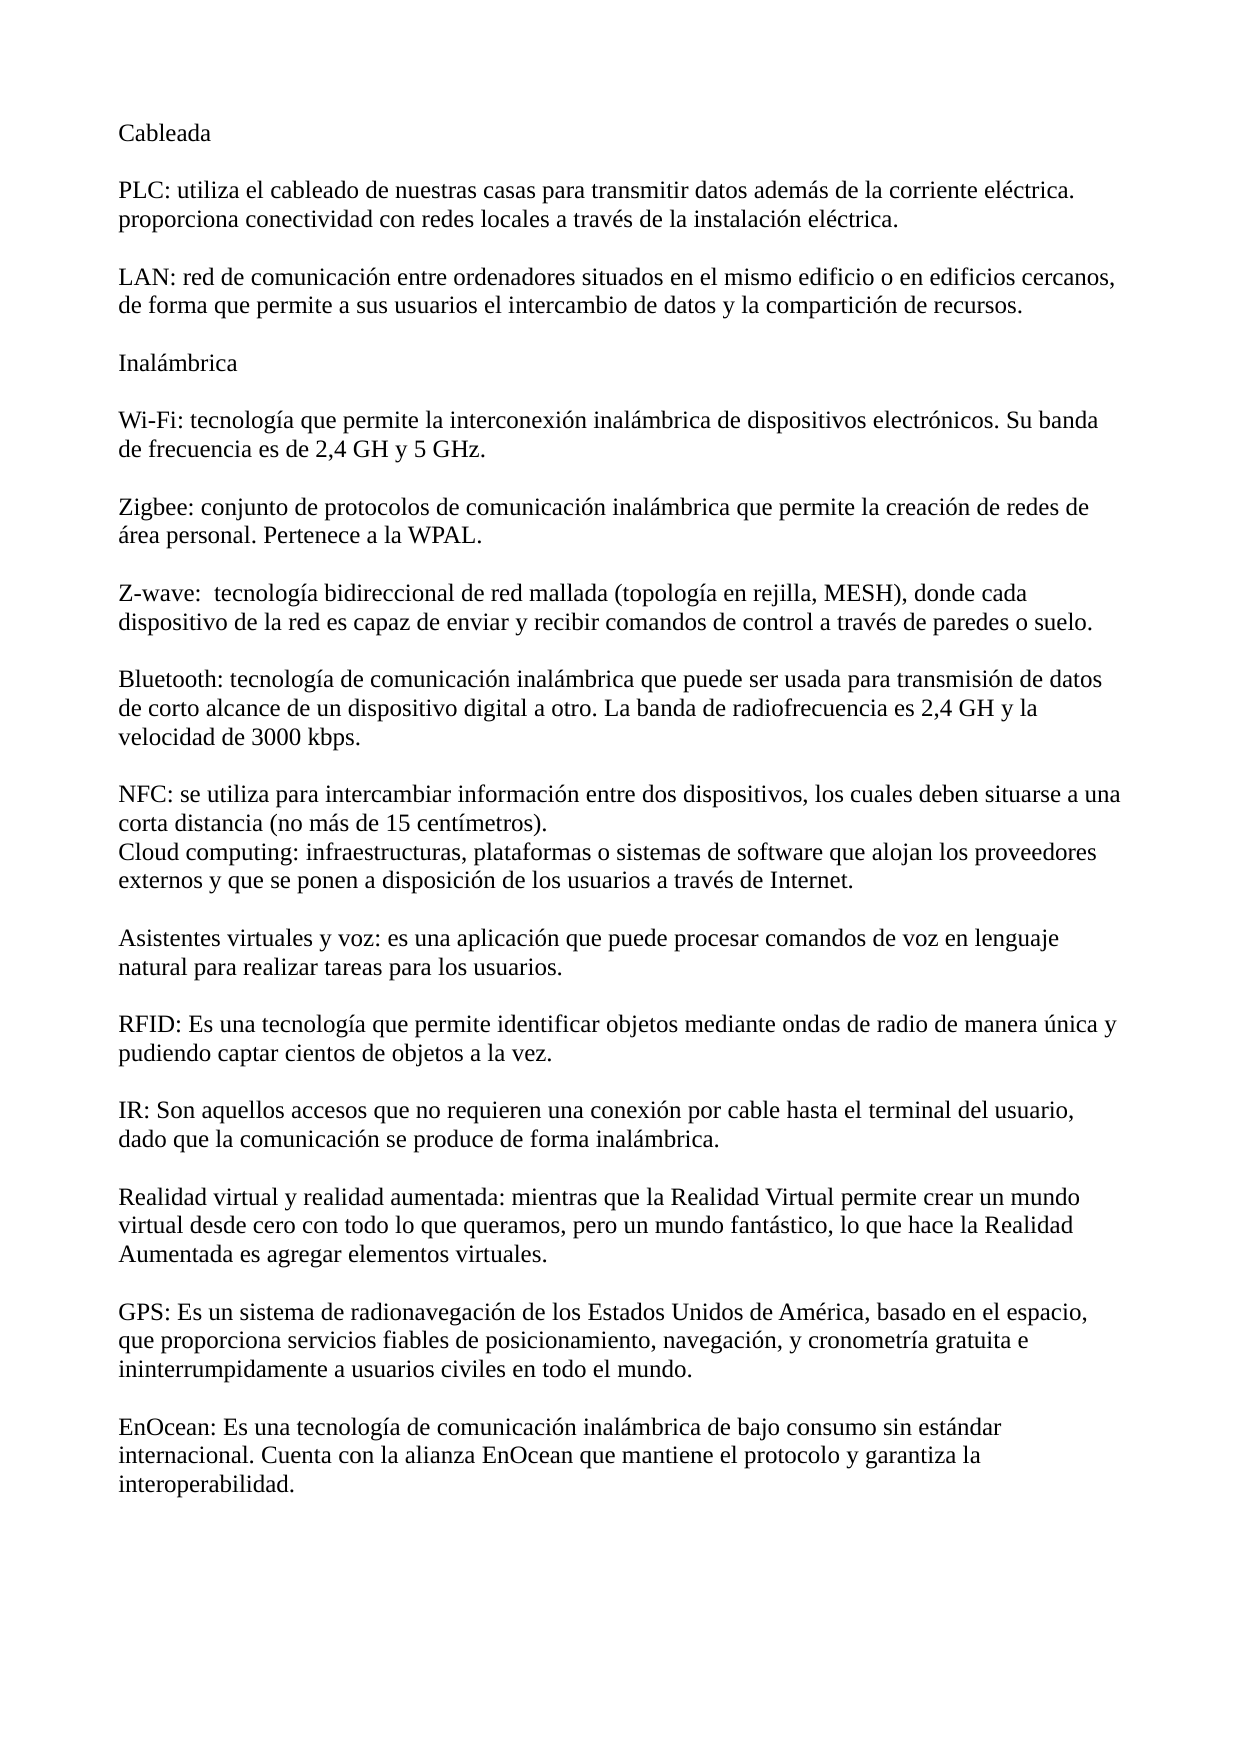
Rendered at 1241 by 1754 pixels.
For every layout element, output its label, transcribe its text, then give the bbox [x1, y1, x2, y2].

text Bluetooth: tecnología de comunicación inalámbrica que puede ser usada para transmisión de datos de corto alcance de un dispositivo digital a otro. La banda de radiofrecuencia es 2,4 GH y la velocidad de 3000 kbps. [118, 664, 1122, 751]
text EnOcean: Es una tecnología de comunicación inalámbrica de bajo consumo sin estándar internacional. Cuenta con la alianza EnOcean que mantiene el protocolo y garantiza la interoperabilidad. [118, 1412, 1122, 1498]
text Zigbee: conjunto de protocolos de comunicación inalámbrica que permite la creación de redes de área personal. Pertenece a la WPAL. [118, 492, 1122, 549]
text NFC: se utiliza para intercambiar información entre dos dispositivos, los cuales deben situarse a una corta distancia (no más de 15 centímetros). [118, 779, 1122, 837]
text Realidad virtual y realidad aumentada: mientras que la Realidad Virtual permite crear un mundo virtual desde cero con todo lo que queramos, pero un mundo fantástico, lo que hace la Realidad Aumentada es agregar elementos virtuales. [118, 1182, 1122, 1268]
text PLC: utiliza el cableado de nuestras casas para transmitir datos además de la corriente eléctrica. [118, 176, 1122, 204]
text IR: Son aquellos accesos que no requieren una conexión por cable hasta el terminal del usuario, dado que la comunicación se produce de forma inalámbrica. [118, 1096, 1122, 1153]
text Cloud computing: infraestructuras, plataformas o sistemas de software que alojan los proveedores externos y que se ponen a disposición de los usuarios a través de Internet. [118, 837, 1122, 894]
text RFID: Es una tecnología que permite identificar objetos mediante ondas de radio de manera única y pudiendo captar cientos de objetos a la vez. [118, 1009, 1122, 1067]
text Cableada [118, 118, 1122, 147]
text Asistentes virtuales y voz: es una aplicación que puede procesar comandos de voz en lenguaje natural para realizar tareas para los usuarios. [118, 923, 1122, 981]
text proporciona conectividad con redes locales a través de la instalación eléctrica. [118, 204, 1122, 233]
text Wi-Fi: tecnología que permite la interconexión inalámbrica de dispositivos electrónicos. Su banda de frecuencia es de 2,4 GH y 5 GHz. [118, 406, 1122, 463]
text GPS: Es un sistema de radionavegación de los Estados Unidos de América, basado en el espacio, que proporciona servicios fiables de posicionamiento, navegación, y cronometría gratuita e ininterrumpidamente a usuarios civiles en todo el mundo. [118, 1297, 1122, 1383]
text Inalámbrica [118, 348, 1122, 377]
text Z-wave: tecnología bidireccional de red mallada (topología en rejilla, MESH), donde cada dispositivo de la red es capaz de enviar y recibir comandos de control a través de paredes o suelo. [118, 578, 1122, 636]
text LAN: red de comunicación entre ordenadores situados en el mismo edificio o en edificios cercanos, de forma que permite a sus usuarios el intercambio de datos y la compartición de recursos. [118, 262, 1122, 319]
